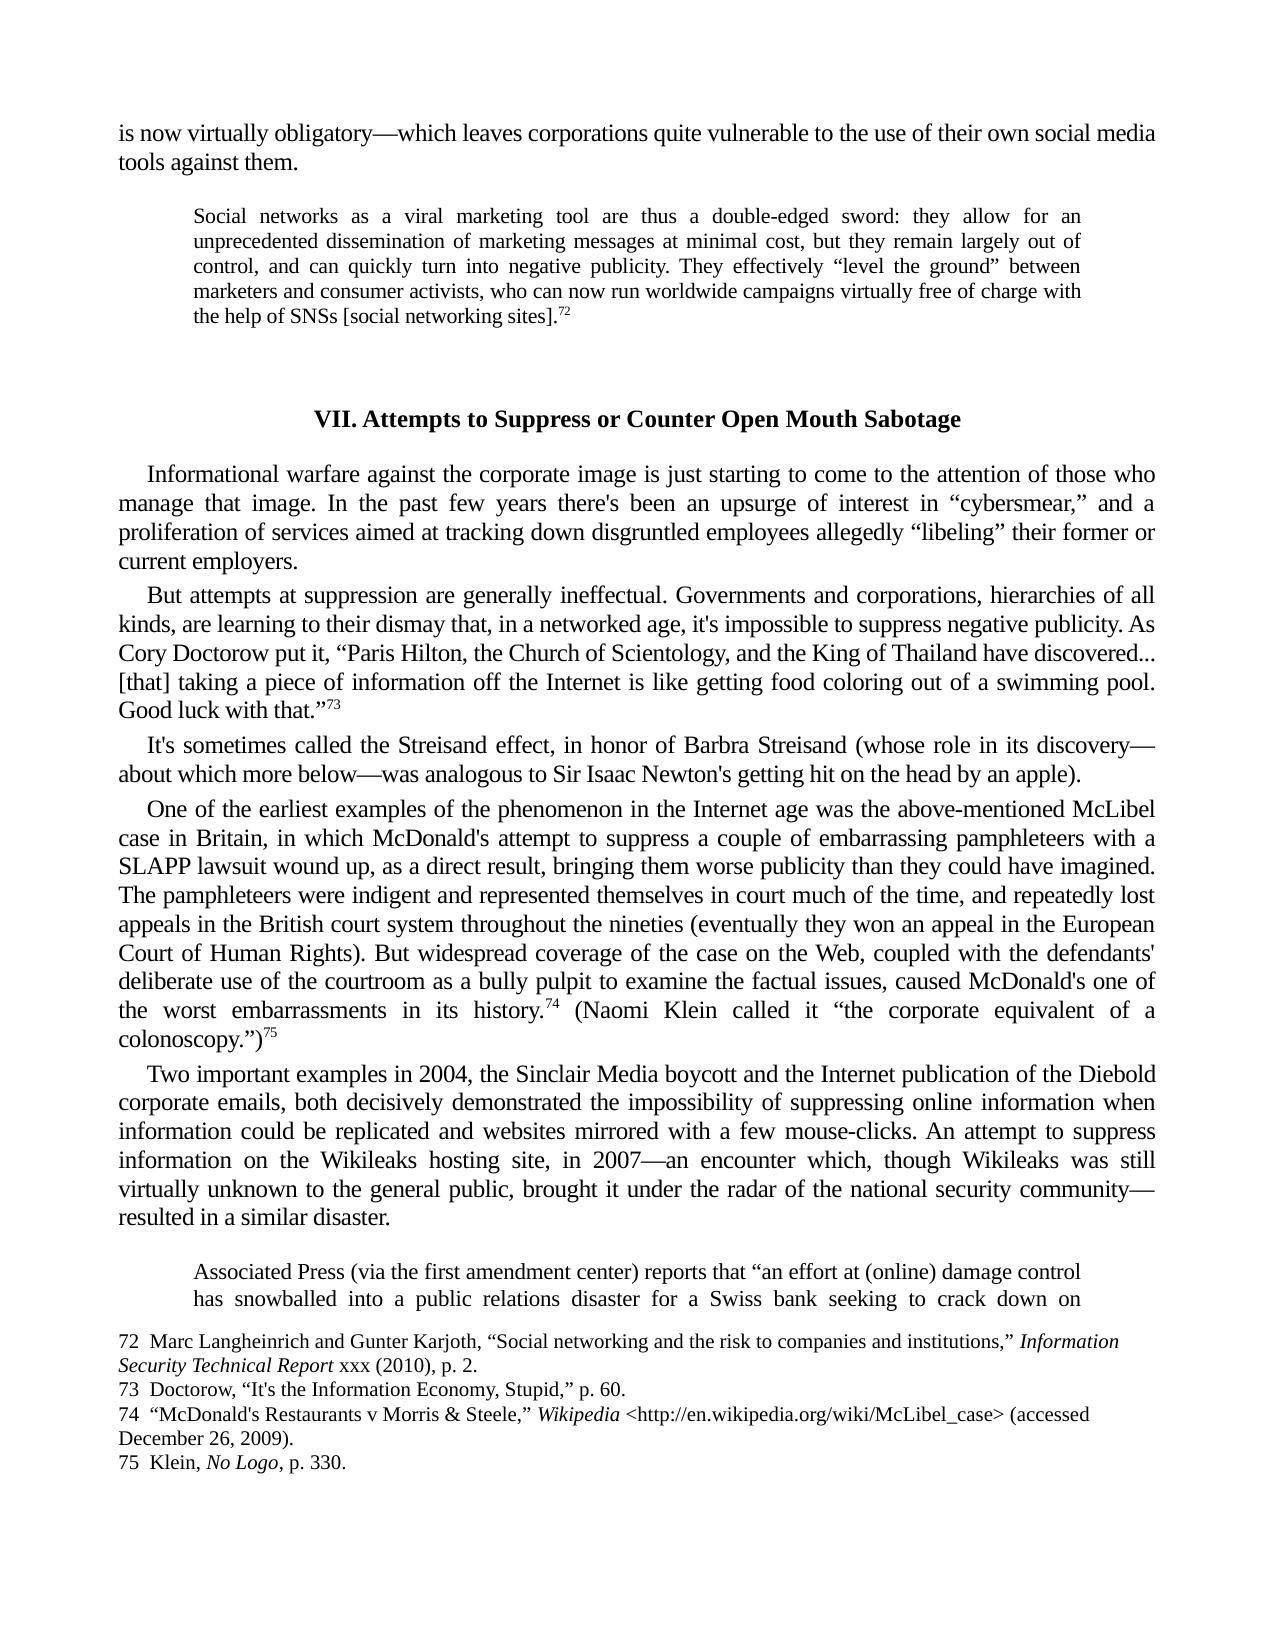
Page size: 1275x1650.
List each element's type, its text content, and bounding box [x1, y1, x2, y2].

text It's sometimes called the Streisand effect, in honor of Barbra Streisand (whose role in its discovery—about which more below—was analogous to Sir Isaac Newton's getting hit on the head by an apple). [118, 730, 1157, 788]
text But attempts at suppression are generally ineffectual. Governments and corporations, hierarchies of all kinds, are learning to their dismay that, in a networked age, it's impossible to suppress negative publicity. As Cory Doctorow put it, “Paris Hilton, the Church of Scientology, and the King of Thailand have discovered... [that] taking a piece of information off the Internet is like getting food coloring out of a swimming pool. Good luck with that.” [118, 581, 1157, 724]
text Marc Langheinrich and Gunter Karjoth, “Social networking and the risk to companies and institutions,” Information Security Technical Report xxx (2010), p. 2. [118, 1329, 1157, 1377]
text One of the earliest examples of the phenomenon in the Internet age was the above-mentioned McLibel case in Britain, in which McDonald's attempt to suppress a couple of embarrassing pamphleteers with a SLAPP lawsuit wound up, as a direct result, bringing them worse publicity than they could have imagined. The pamphleteers were indigent and represented themselves in court much of the time, and repeatedly lost appeals in the British court system throughout the nineties (eventually they won an appeal in the European Court of Human Rights). But widespread coverage of the case on the Web, coupled with the defendants' deliberate use of the courtroom as a bully pulpit to examine the factual issues, caused McDonald's one of the worst embarrassments in its history. (Naomi Klein called it “the corporate equivalent of a colonoscopy.”) [118, 794, 1157, 1053]
text is now virtually obligatory—which leaves corporations quite vulnerable to the use of their own social media tools against them. [118, 118, 1157, 176]
text Social networks as a viral marketing tool are thus a double-edged sword: they allow for an unprecedented dissemination of marketing messages at minimal cost, but they remain largely out of control, and can quickly turn into negative publicity. They effectively “level the ground” between marketers and consumer activists, who can now run worldwide campaigns virtually free of charge with the help of SNSs [social networking sites]. [193, 203, 1082, 329]
text Informational warfare against the corporate image is just starting to come to the attention of those who manage that image. In the past few years there's been an upsurge of interest in “cybersmear,” and a proliferation of services aimed at tracking down disgruntled employees allegedly “libeling” their former or current employers. [118, 459, 1157, 574]
text Klein, No Logo, p. 330. [118, 1449, 1157, 1474]
text Doctorow, “It's the Information Economy, Stupid,” p. 60. [118, 1377, 1157, 1401]
text “McDonald's Restaurants v Morris & Steele,” Wikipedia <http://en.wikipedia.org/wiki/McLibel_case> (accessed December 26, 2009). [118, 1401, 1157, 1449]
title VII. Attempts to Suppress or Counter Open Mouth Sabotage [118, 404, 1157, 432]
text Associated Press (via the first amendment center) reports that “an effort at (online) damage control has snowballed into a public relations disaster for a Swiss bank seeking to crack down on [193, 1258, 1082, 1311]
text Two important examples in 2004, the Sinclair Media boycott and the Internet publication of the Diebold corporate emails, both decisively demonstrated the impossibility of suppressing online information when information could be replicated and websites mirrored with a few mouse-clicks. An attempt to suppress information on the Wikileaks hosting site, in 2007—an encounter which, though Wikileaks was still virtually unknown to the general public, brought it under the radar of the national security community—resulted in a similar disaster. [118, 1059, 1157, 1231]
